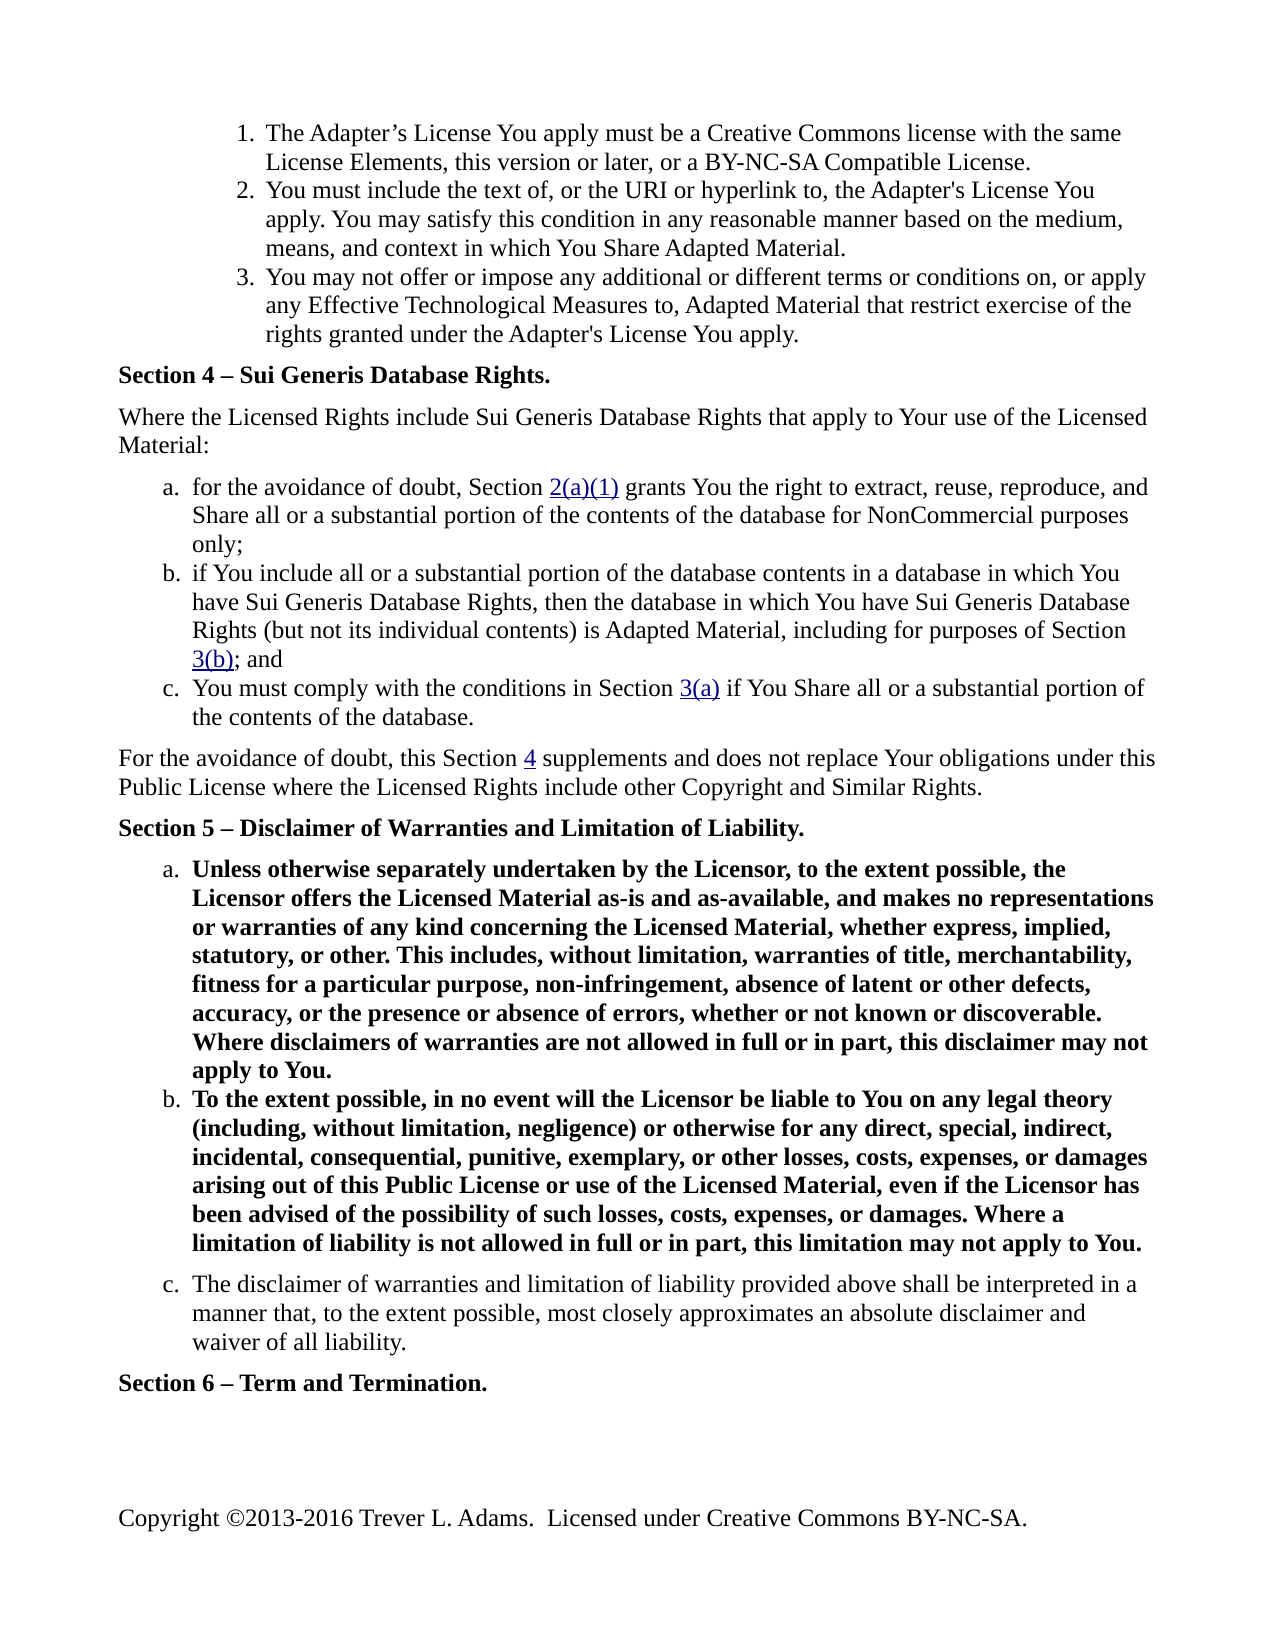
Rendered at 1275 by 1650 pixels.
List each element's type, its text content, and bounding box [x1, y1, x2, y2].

text For the avoidance of doubt, this Section 4 supplements and does not replace Your obligations under this Public License where the Licensed Rights include other Copyright and Similar Rights. [118, 743, 1157, 801]
text Section 6 – Term and Termination. [118, 1368, 1157, 1397]
list The Adapter’s License You apply must be a Creative Commons license with the same License Elements, this version or later, or a BY-NC-SA Compatible License. [236, 118, 1157, 176]
list if You include all or a substantial portion of the database contents in a database in which You have Sui Generis Database Rights, then the database in which You have Sui Generis Database Rights (but not its individual contents) is Adapted Material, including for purposes of Section 3(b); and [162, 558, 1157, 673]
list You must comply with the conditions in Section 3(a) if You Share all or a substantial portion of the contents of the database. [162, 673, 1157, 731]
list for the avoidance of doubt, Section 2(a)(1) grants You the right to extract, reuse, reproduce, and Share all or a substantial portion of the contents of the database for NonCommercial purposes only; [162, 472, 1157, 558]
list You must include the text of, or the URI or hyperlink to, the Adapter's License You apply. You may satisfy this condition in any reasonable manner based on the medium, means, and context in which You Share Adapted Material. [236, 176, 1157, 262]
list You may not offer or impose any additional or different terms or conditions on, or apply any Effective Technological Measures to, Adapted Material that restrict exercise of the rights granted under the Adapter's License You apply. [236, 262, 1157, 348]
list The disclaimer of warranties and limitation of liability provided above shall be interpreted in a manner that, to the extent possible, most closely approximates an absolute disclaimer and waiver of all liability. [162, 1269, 1157, 1356]
text Where the Licensed Rights include Sui Generis Database Rights that apply to Your use of the Licensed Material: [118, 402, 1157, 459]
text Section 5 – Disclaimer of Warranties and Limitation of Liability. [118, 813, 1157, 842]
list To the extent possible, in no event will the Licensor be liable to You on any legal theory (including, without limitation, negligence) or otherwise for any direct, special, indirect, incidental, consequential, punitive, exemplary, or other losses, costs, expenses, or damages arising out of this Public License or use of the Licensed Material, even if the Licensor has been advised of the possibility of such losses, costs, expenses, or damages. Where a limitation of liability is not allowed in full or in part, this limitation may not apply to You. [162, 1084, 1157, 1257]
text Section 4 – Sui Generis Database Rights. [118, 361, 1157, 389]
list Unless otherwise separately undertaken by the Licensor, to the extent possible, the Licensor offers the Licensed Material as-is and as-available, and makes no representations or warranties of any kind concerning the Licensed Material, whether express, implied, statutory, or other. This includes, without limitation, warranties of title, merchantability, fitness for a particular purpose, non-infringement, absence of latent or other defects, accuracy, or the presence or absence of errors, whether or not known or discoverable. Where disclaimers of warranties are not allowed in full or in part, this disclaimer may not apply to You. [162, 854, 1157, 1084]
